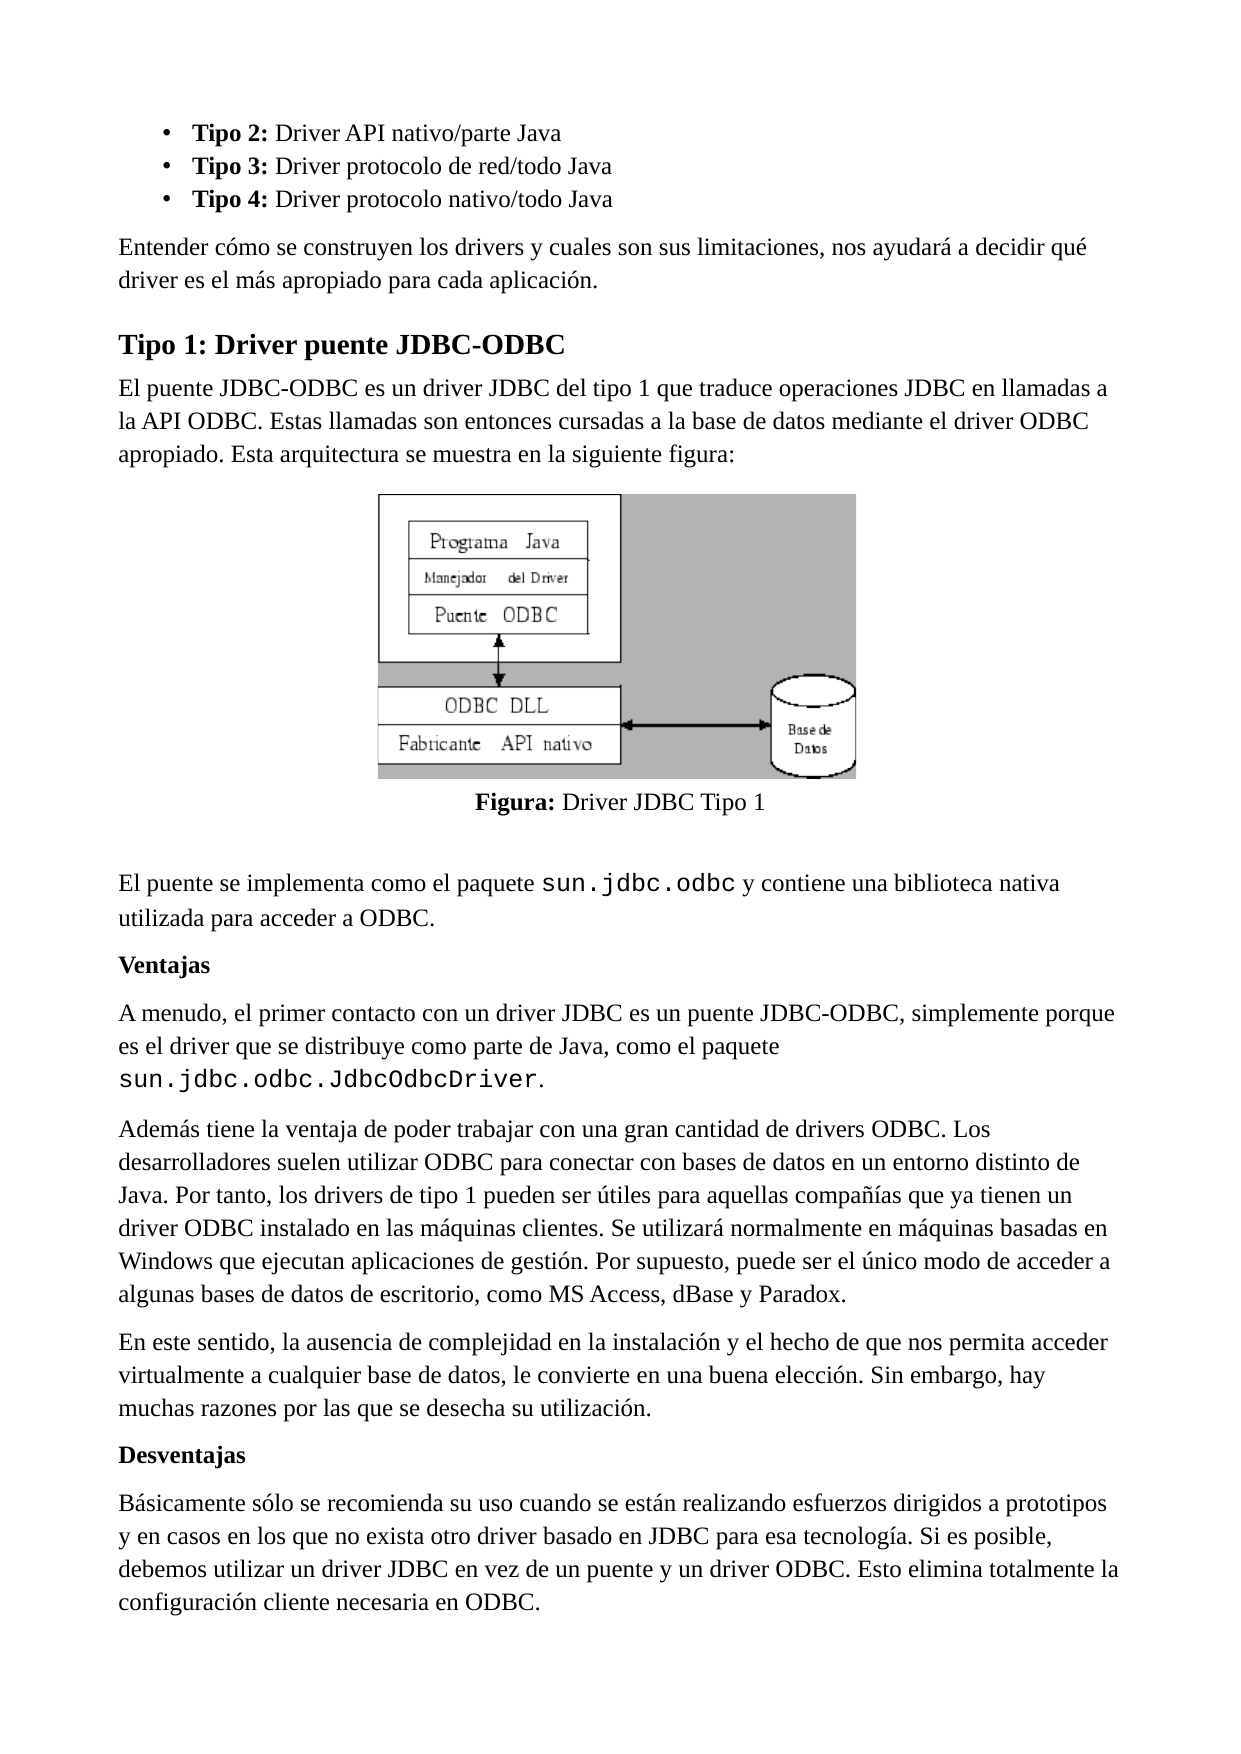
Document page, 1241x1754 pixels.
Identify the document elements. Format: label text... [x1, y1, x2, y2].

text En este sentido, la ausencia de complejidad en la instalación y el hecho de que nos permita acceder virtualmente a cualquier base de datos, le convierte en una buena elección. Sin embargo, hay muchas razones por las que se desecha su utilización. [118, 1327, 1122, 1422]
list Tipo 4: Driver protocolo nativo/todo Java [162, 184, 1122, 213]
text Ventajas [118, 950, 1122, 979]
table_header [370, 491, 870, 787]
text Básicamente sólo se recomienda su uso cuando se están realizando esfuerzos dirigidos a prototipos y en casos en los que no exista otro driver basado en JDBC para esa tecnología. Si es posible, debemos utilizar un driver JDBC en vez de un puente y un driver ODBC. Esto elimina totalmente la configuración cliente necesaria en ODBC. [118, 1488, 1122, 1616]
picture [377, 494, 857, 779]
subtitle Tipo 1: Driver puente JDBC-ODBC [118, 327, 1122, 361]
list Tipo 3: Driver protocolo de red/todo Java [162, 151, 1122, 180]
text Figura: Driver JDBC Tipo 1 [118, 787, 1122, 816]
text Entender cómo se construyen los drivers y cuales son sus limitaciones, nos ayudará a decidir qué driver es el más apropiado para cada aplicación. [118, 232, 1122, 293]
text A menudo, el primer contacto con un driver JDBC es un puente JDBC-ODBC, simplemente porque es el driver que se distribuye como parte de Java, como el paquete sun.jdbc.odbc.JdbcOdbcDriver. [118, 998, 1122, 1095]
list Tipo 2: Driver API nativo/parte Java [162, 118, 1122, 147]
text El puente se implementa como el paquete sun.jdbc.odbc y contiene una biblioteca nativa utilizada para acceder a ODBC. [118, 868, 1122, 932]
text Además tiene la ventaja de poder trabajar con una gran cantidad de drivers ODBC. Los desarrolladores suelen utilizar ODBC para conectar con bases de datos en un entorno distinto de Java. Por tanto, los drivers de tipo 1 pueden ser útiles para aquellas compañías que ya tienen un driver ODBC instalado en las máquinas clientes. Se utilizará normalmente en máquinas basadas en Windows que ejecutan aplicaciones de gestión. Por supuesto, puede ser el único modo de acceder a algunas bases de datos de escritorio, como MS Access, dBase y Paradox. [118, 1114, 1122, 1308]
text El puente JDBC-ODBC es un driver JDBC del tipo 1 que traduce operaciones JDBC en llamadas a la API ODBC. Estas llamadas son entonces cursadas a la base de datos mediante el driver ODBC apropiado. Esta arquitectura se muestra en la siguiente figura: [118, 373, 1122, 468]
text Desventajas [118, 1440, 1122, 1469]
